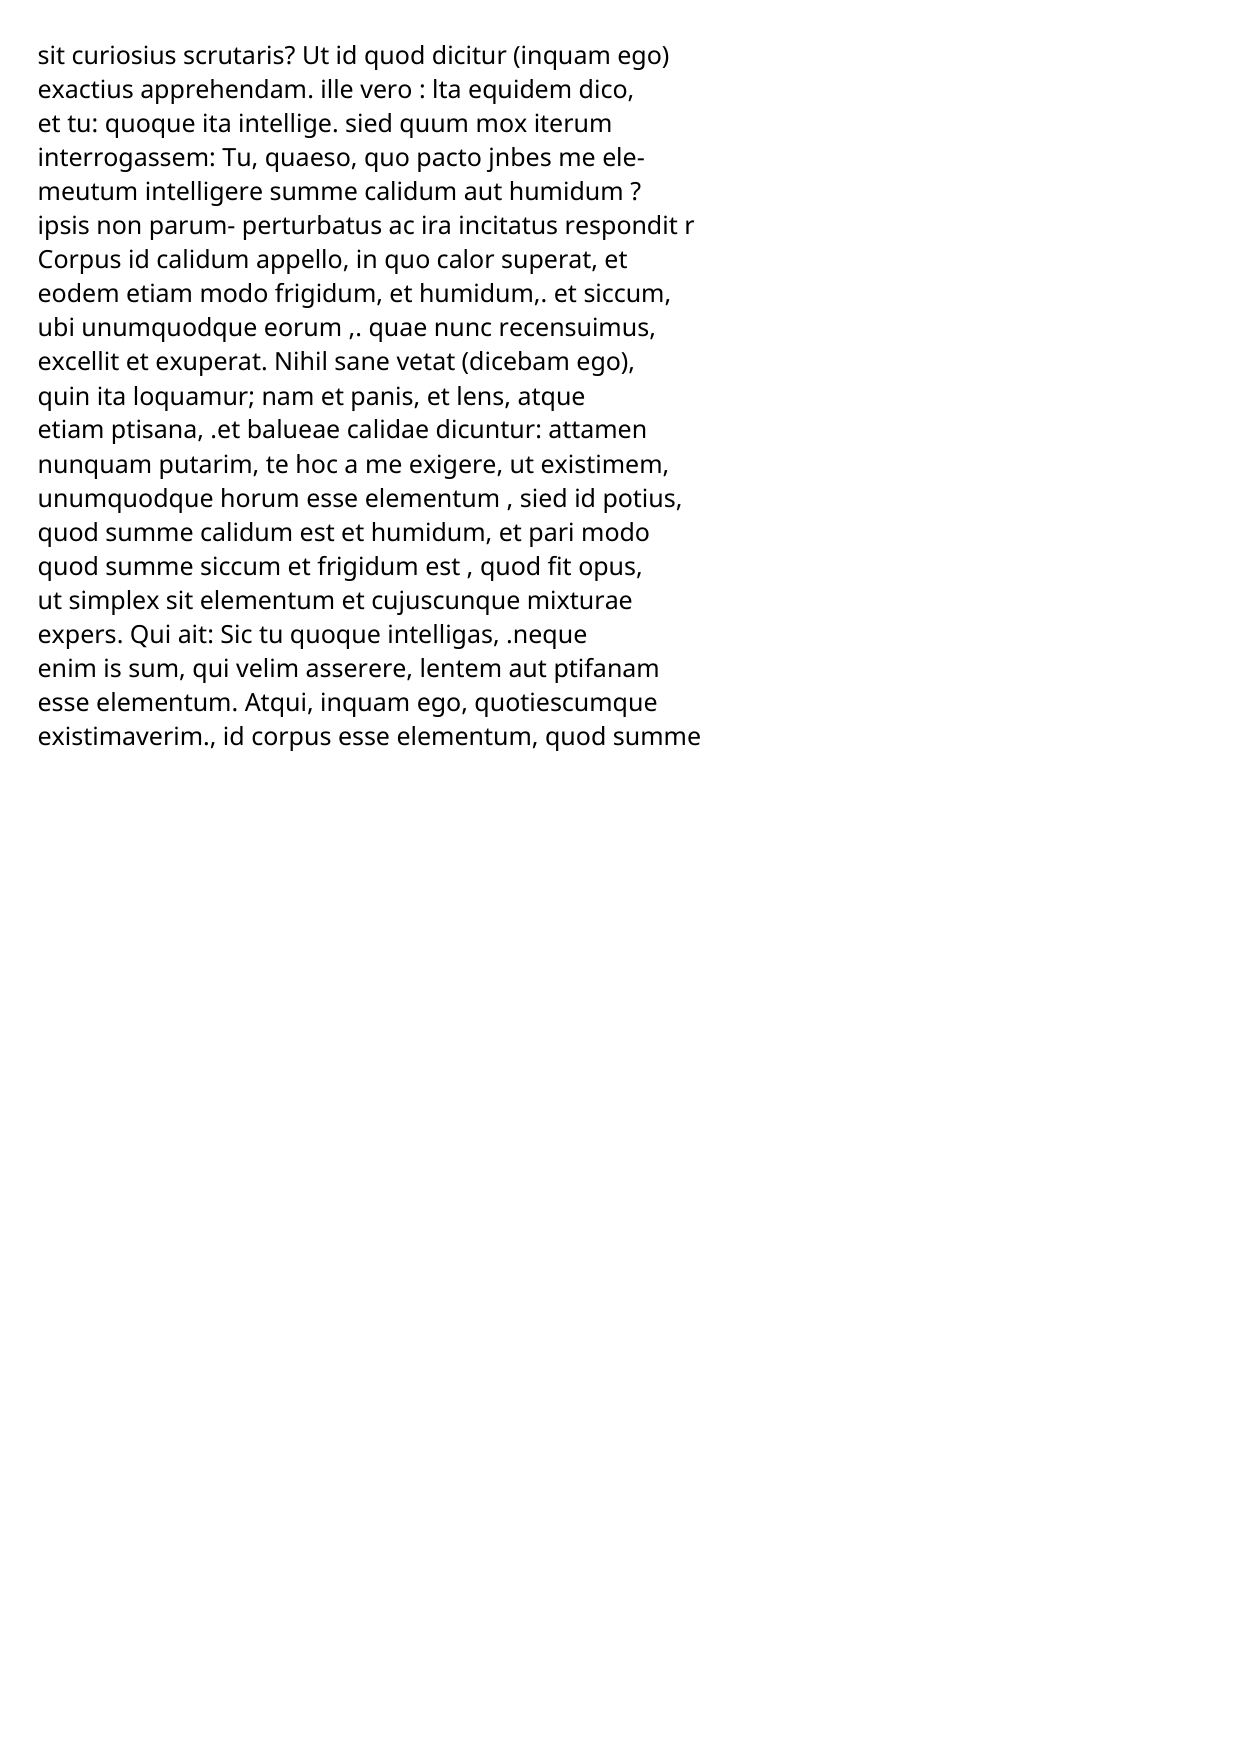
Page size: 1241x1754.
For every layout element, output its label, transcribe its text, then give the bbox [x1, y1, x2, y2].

text sit curiosius scrutaris? Ut id quod dicitur (inquam ego) exactius apprehendam. ille vero : lta equidem dico, et tu: quoque ita intellige. sied quum mox iterum interrogassem: Tu, quaeso, quo pacto jnbes me ele- meutum intelligere summe calidum aut humidum ? ipsis non parum- perturbatus ac ira incitatus respondit r Corpus id calidum appello, in quo calor superat, et eodem etiam modo frigidum, et humidum,. et siccum, ubi unumquodque eorum ,. quae nunc recensuimus, excellit et exuperat. Nihil sane vetat (dicebam ego), quin ita loquamur; nam et panis, et lens, atque etiam ptisana, .et balueae calidae dicuntur: attamen nunquam putarim, te hoc a me exigere, ut existimem, unumquodque horum esse elementum , sied id potius, quod summe calidum est et humidum, et pari modo quod summe siccum et frigidum est , quod fit opus, ut simplex sit elementum et cujuscunque mixturae expers. Qui ait: Sic tu quoque intelligas, .neque enim is sum, qui velim asserere, lentem aut ptifanam esse elementum. Atqui, inquam ego, quotiescumque existimaverim., id corpus esse elementum, quod summe [37, 37, 1203, 753]
